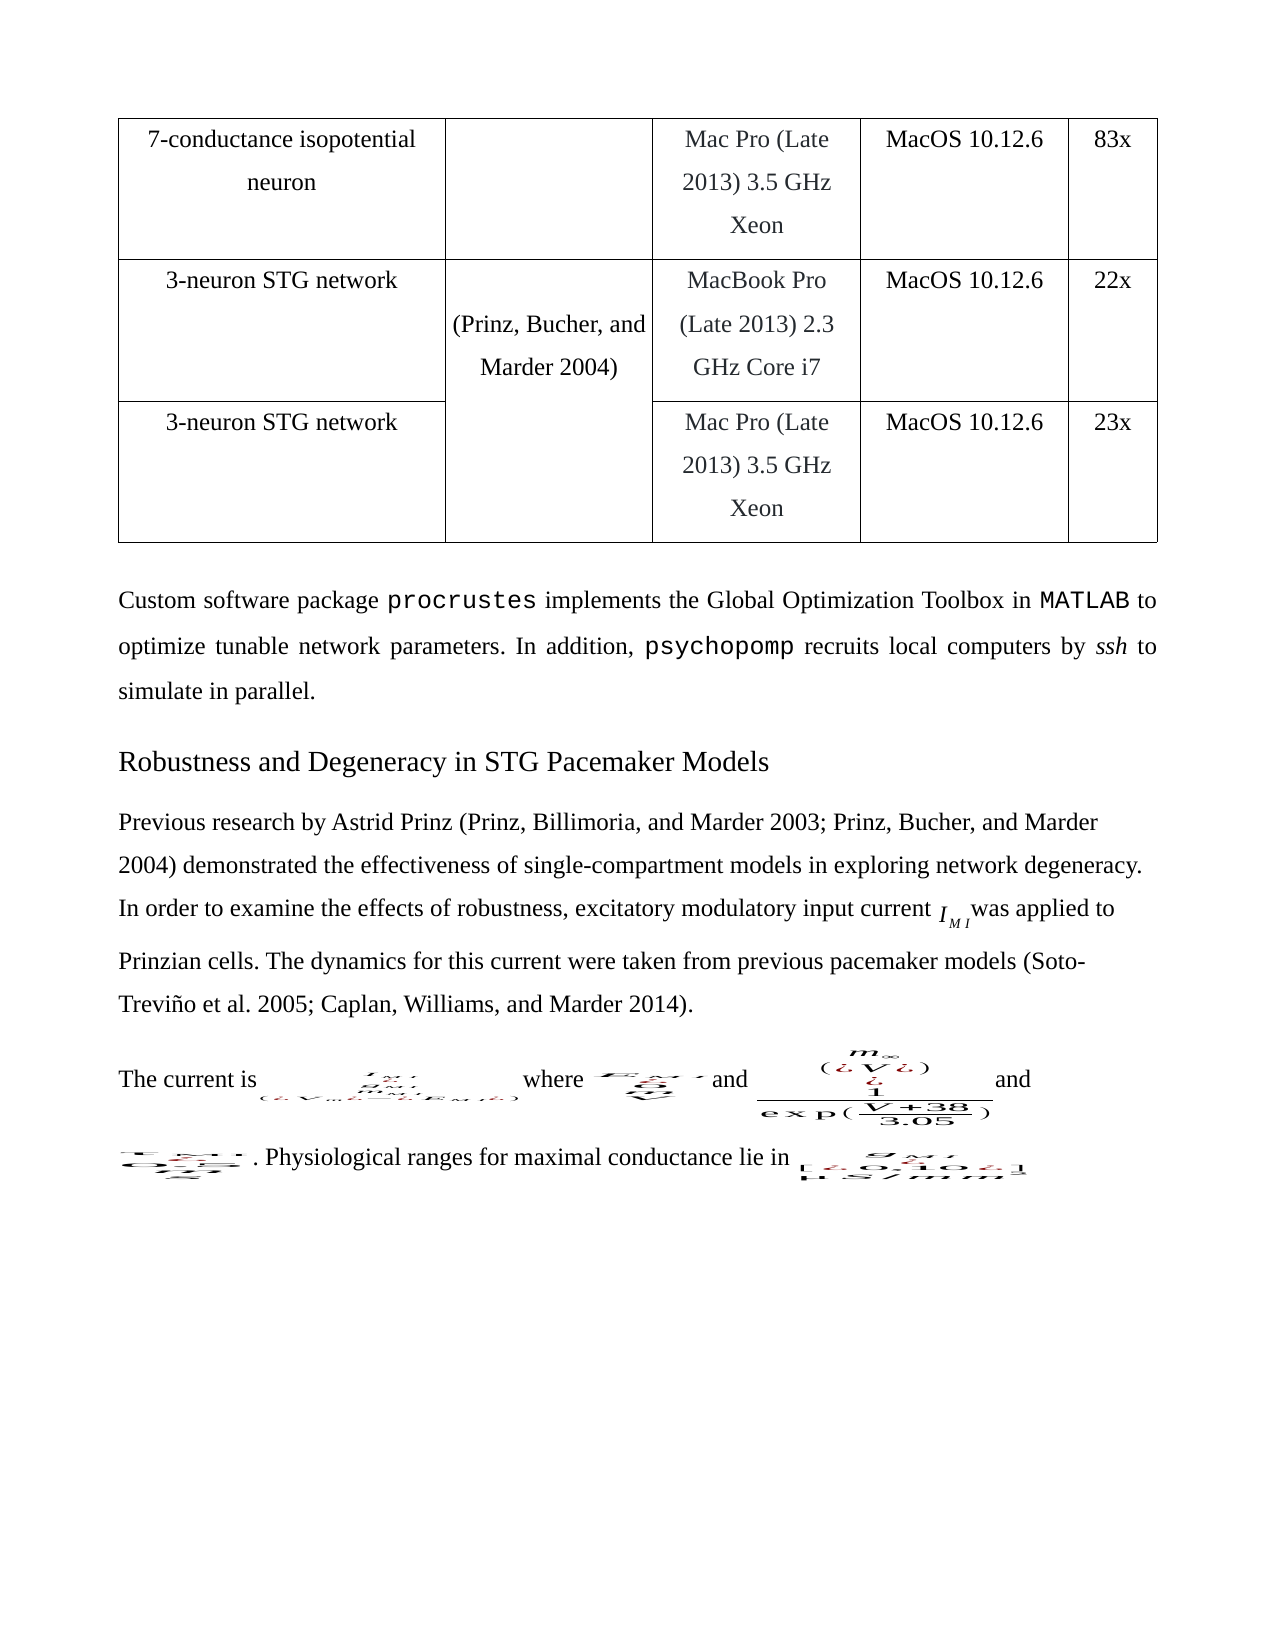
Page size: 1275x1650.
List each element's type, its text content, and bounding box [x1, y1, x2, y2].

table_cell 23x [1069, 402, 1157, 542]
table_cell 22x [1069, 260, 1157, 401]
subtitle Robustness and Degeneracy in STG Pacemaker Models [118, 744, 1157, 778]
text Previous research by Astrid Prinz (Prinz, Billimoria, and Marder 2003; Prinz, Bucher, and Marder 2004) demonstrated the effectiveness of single-compartment models in exploring network degeneracy. In order to examine the effects of robustness, excitatory modulatory input current was applied to Prinzian cells. The dynamics for this current were taken from previous pacemaker models (Soto-Treviño et al. 2005; Caplan, Williams, and Marder 2014). [118, 807, 1157, 1018]
table_cell Mac Pro (Late 2013) 3.5 GHz Xeon [653, 402, 860, 542]
table_cell MacOS 10.12.6 [861, 119, 1068, 259]
table_cell (Prinz, Bucher, and Marder 2004) [446, 260, 652, 542]
text The current iswhere and and . Physiological ranges for maximal conductance lie in [118, 1047, 1157, 1180]
text Custom software package procrustes implements the Global Optimization Toolbox in MATLAB to optimize tunable network parameters. In addition, psychopomp recruits local computers by ssh to simulate in parallel. [118, 586, 1157, 705]
table_cell [446, 119, 652, 259]
table_cell 3-neuron STG network [119, 260, 445, 401]
table_cell 7-conductance isopotential neuron [119, 119, 445, 259]
table_cell Mac Pro (Late 2013) 3.5 GHz Xeon [653, 119, 860, 259]
table_cell MacOS 10.12.6 [861, 402, 1068, 542]
table_cell 83x [1069, 119, 1157, 259]
table_cell MacOS 10.12.6 [861, 260, 1068, 401]
table_cell 3-neuron STG network [119, 402, 445, 542]
table_cell MacBook Pro (Late 2013) 2.3 GHz Core i7 [653, 260, 860, 401]
